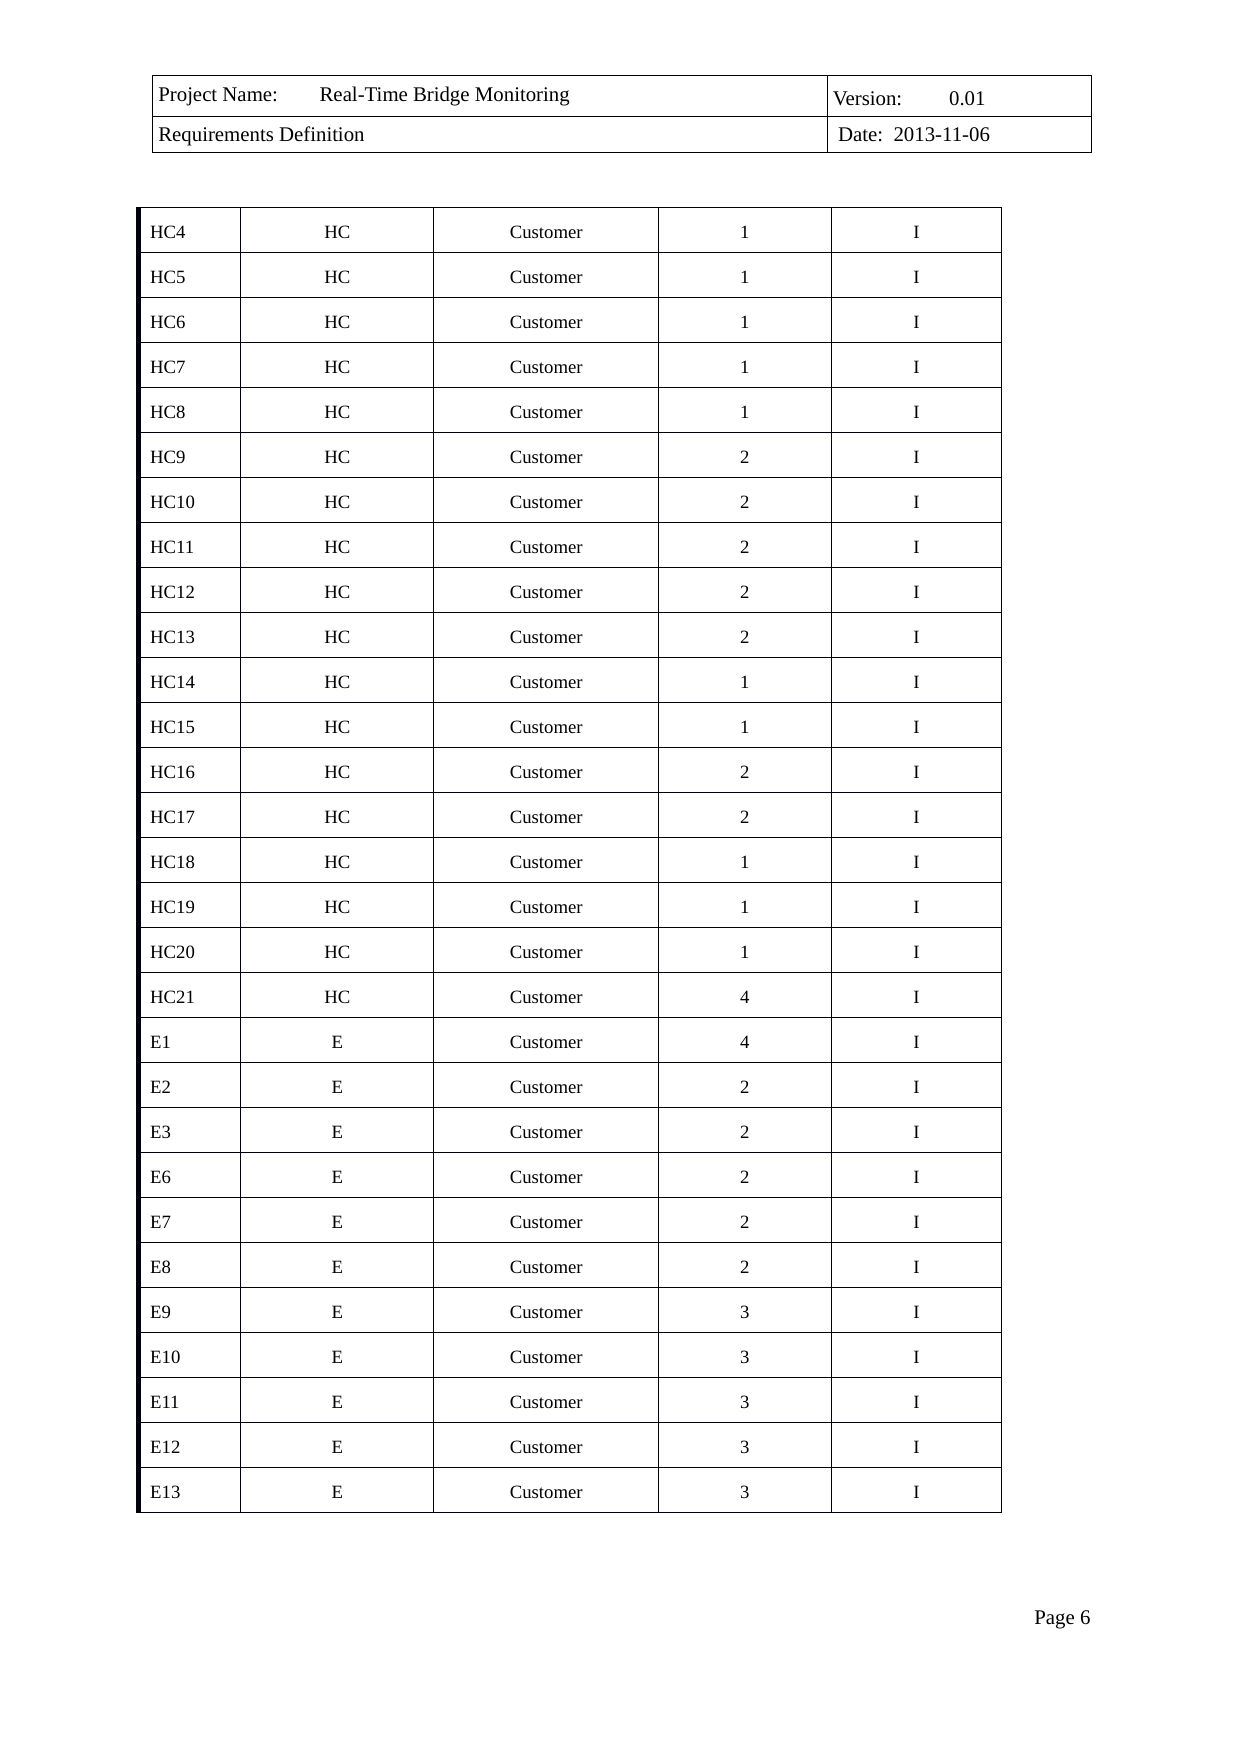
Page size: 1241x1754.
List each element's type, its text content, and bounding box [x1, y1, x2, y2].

table_cell I [832, 1153, 1001, 1197]
table_cell E11 [141, 1378, 240, 1422]
table_cell HC [241, 793, 433, 837]
table_cell HC [241, 748, 433, 792]
table_cell 2 [659, 523, 831, 567]
table_cell HC [241, 658, 433, 702]
table_cell Customer [434, 658, 658, 702]
table_cell HC10 [141, 478, 240, 522]
table_cell 1 [659, 703, 831, 747]
table_cell I [832, 748, 1001, 792]
table_cell 1 [659, 928, 831, 972]
table_cell I [832, 388, 1001, 432]
table_cell I [832, 523, 1001, 567]
table_cell I [832, 253, 1001, 297]
table_cell I [832, 1108, 1001, 1152]
table_cell Customer [434, 1108, 658, 1152]
table_cell Customer [434, 1423, 658, 1467]
table_cell HC20 [141, 928, 240, 972]
table_cell HC15 [141, 703, 240, 747]
table_cell HC12 [141, 568, 240, 612]
table_cell E1 [141, 1018, 240, 1062]
table_cell E [241, 1378, 433, 1422]
table_cell 2 [659, 613, 831, 657]
table_cell HC [241, 388, 433, 432]
table_cell Customer [434, 1153, 658, 1197]
table_cell HC21 [141, 973, 240, 1017]
table_cell I [832, 1333, 1001, 1377]
table_cell 3 [659, 1423, 831, 1467]
table_cell Customer [434, 478, 658, 522]
table_cell HC7 [141, 343, 240, 387]
table_cell HC [241, 343, 433, 387]
table_cell Customer [434, 883, 658, 927]
table_cell E7 [141, 1198, 240, 1242]
table_cell HC14 [141, 658, 240, 702]
table_cell 4 [659, 1018, 831, 1062]
table_cell 1 [659, 298, 831, 342]
table_cell HC [241, 253, 433, 297]
table_cell I [832, 793, 1001, 837]
table_cell E13 [141, 1468, 240, 1512]
table_cell 2 [659, 748, 831, 792]
table_cell 2 [659, 1063, 831, 1107]
table_cell HC6 [141, 298, 240, 342]
table_cell I [832, 433, 1001, 477]
table_cell Customer [434, 298, 658, 342]
table_cell HC17 [141, 793, 240, 837]
table_cell 2 [659, 1198, 831, 1242]
table_cell HC [241, 973, 433, 1017]
table_cell Customer [434, 973, 658, 1017]
table_cell Customer [434, 1063, 658, 1107]
table_cell I [832, 208, 1001, 252]
table_cell E6 [141, 1153, 240, 1197]
table_cell 2 [659, 433, 831, 477]
table_cell 1 [659, 388, 831, 432]
table_cell Customer [434, 1018, 658, 1062]
table_cell I [832, 1423, 1001, 1467]
table_cell HC13 [141, 613, 240, 657]
table_cell HC8 [141, 388, 240, 432]
table_cell 1 [659, 253, 831, 297]
table_cell I [832, 658, 1001, 702]
table_cell HC [241, 568, 433, 612]
table_cell HC5 [141, 253, 240, 297]
table_cell 1 [659, 343, 831, 387]
table_cell HC [241, 523, 433, 567]
table_cell Customer [434, 208, 658, 252]
table_cell HC [241, 613, 433, 657]
table_cell 3 [659, 1288, 831, 1332]
table_cell 2 [659, 568, 831, 612]
table_cell 3 [659, 1468, 831, 1512]
table_cell Customer [434, 1468, 658, 1512]
table_cell E [241, 1108, 433, 1152]
table_cell Customer [434, 613, 658, 657]
table_cell HC [241, 838, 433, 882]
table_cell I [832, 298, 1001, 342]
table_cell I [832, 838, 1001, 882]
table_cell E [241, 1468, 433, 1512]
table_cell I [832, 1288, 1001, 1332]
table_cell E2 [141, 1063, 240, 1107]
table_cell 3 [659, 1378, 831, 1422]
table_cell Customer [434, 1378, 658, 1422]
table_cell HC [241, 883, 433, 927]
table_cell HC4 [141, 208, 240, 252]
table_cell HC [241, 478, 433, 522]
table_cell 1 [659, 838, 831, 882]
table_cell Customer [434, 253, 658, 297]
table_cell E [241, 1423, 433, 1467]
table_cell Customer [434, 1288, 658, 1332]
table_cell I [832, 703, 1001, 747]
table_cell E [241, 1018, 433, 1062]
table_cell 2 [659, 1108, 831, 1152]
table_cell HC [241, 433, 433, 477]
table_cell Customer [434, 928, 658, 972]
table_cell E [241, 1333, 433, 1377]
table_cell 2 [659, 1243, 831, 1287]
table_cell HC [241, 208, 433, 252]
table_cell I [832, 1243, 1001, 1287]
table_cell Customer [434, 568, 658, 612]
table_cell E [241, 1063, 433, 1107]
table_cell I [832, 1198, 1001, 1242]
table_cell Customer [434, 793, 658, 837]
table_cell E9 [141, 1288, 240, 1332]
table_cell Customer [434, 703, 658, 747]
table_cell E [241, 1243, 433, 1287]
table_cell HC [241, 703, 433, 747]
table_cell Customer [434, 388, 658, 432]
table_cell E10 [141, 1333, 240, 1377]
table_cell 2 [659, 1153, 831, 1197]
table_cell E [241, 1153, 433, 1197]
table_cell E [241, 1288, 433, 1332]
table_cell Customer [434, 1198, 658, 1242]
table_cell HC11 [141, 523, 240, 567]
table_cell Customer [434, 433, 658, 477]
table_cell 2 [659, 793, 831, 837]
table_cell HC18 [141, 838, 240, 882]
table_cell HC [241, 298, 433, 342]
table_cell I [832, 973, 1001, 1017]
table_cell I [832, 1018, 1001, 1062]
table_cell HC9 [141, 433, 240, 477]
table_cell E3 [141, 1108, 240, 1152]
table_cell I [832, 478, 1001, 522]
table_cell Customer [434, 748, 658, 792]
table_cell I [832, 613, 1001, 657]
table_cell HC [241, 928, 433, 972]
table_cell Customer [434, 523, 658, 567]
table_cell I [832, 883, 1001, 927]
table_cell I [832, 928, 1001, 972]
table_cell 1 [659, 658, 831, 702]
table_cell E [241, 1198, 433, 1242]
table_cell Customer [434, 1243, 658, 1287]
table_cell I [832, 1378, 1001, 1422]
table_cell 2 [659, 478, 831, 522]
table_cell E12 [141, 1423, 240, 1467]
table_cell 4 [659, 973, 831, 1017]
table_cell Customer [434, 838, 658, 882]
table_cell HC16 [141, 748, 240, 792]
table_cell E8 [141, 1243, 240, 1287]
table_cell I [832, 1468, 1001, 1512]
table_cell Customer [434, 343, 658, 387]
table_cell HC19 [141, 883, 240, 927]
table_cell 1 [659, 883, 831, 927]
table_cell I [832, 343, 1001, 387]
table_cell 3 [659, 1333, 831, 1377]
table_cell I [832, 1063, 1001, 1107]
table_cell Customer [434, 1333, 658, 1377]
table_cell I [832, 568, 1001, 612]
table_cell 1 [659, 208, 831, 252]
